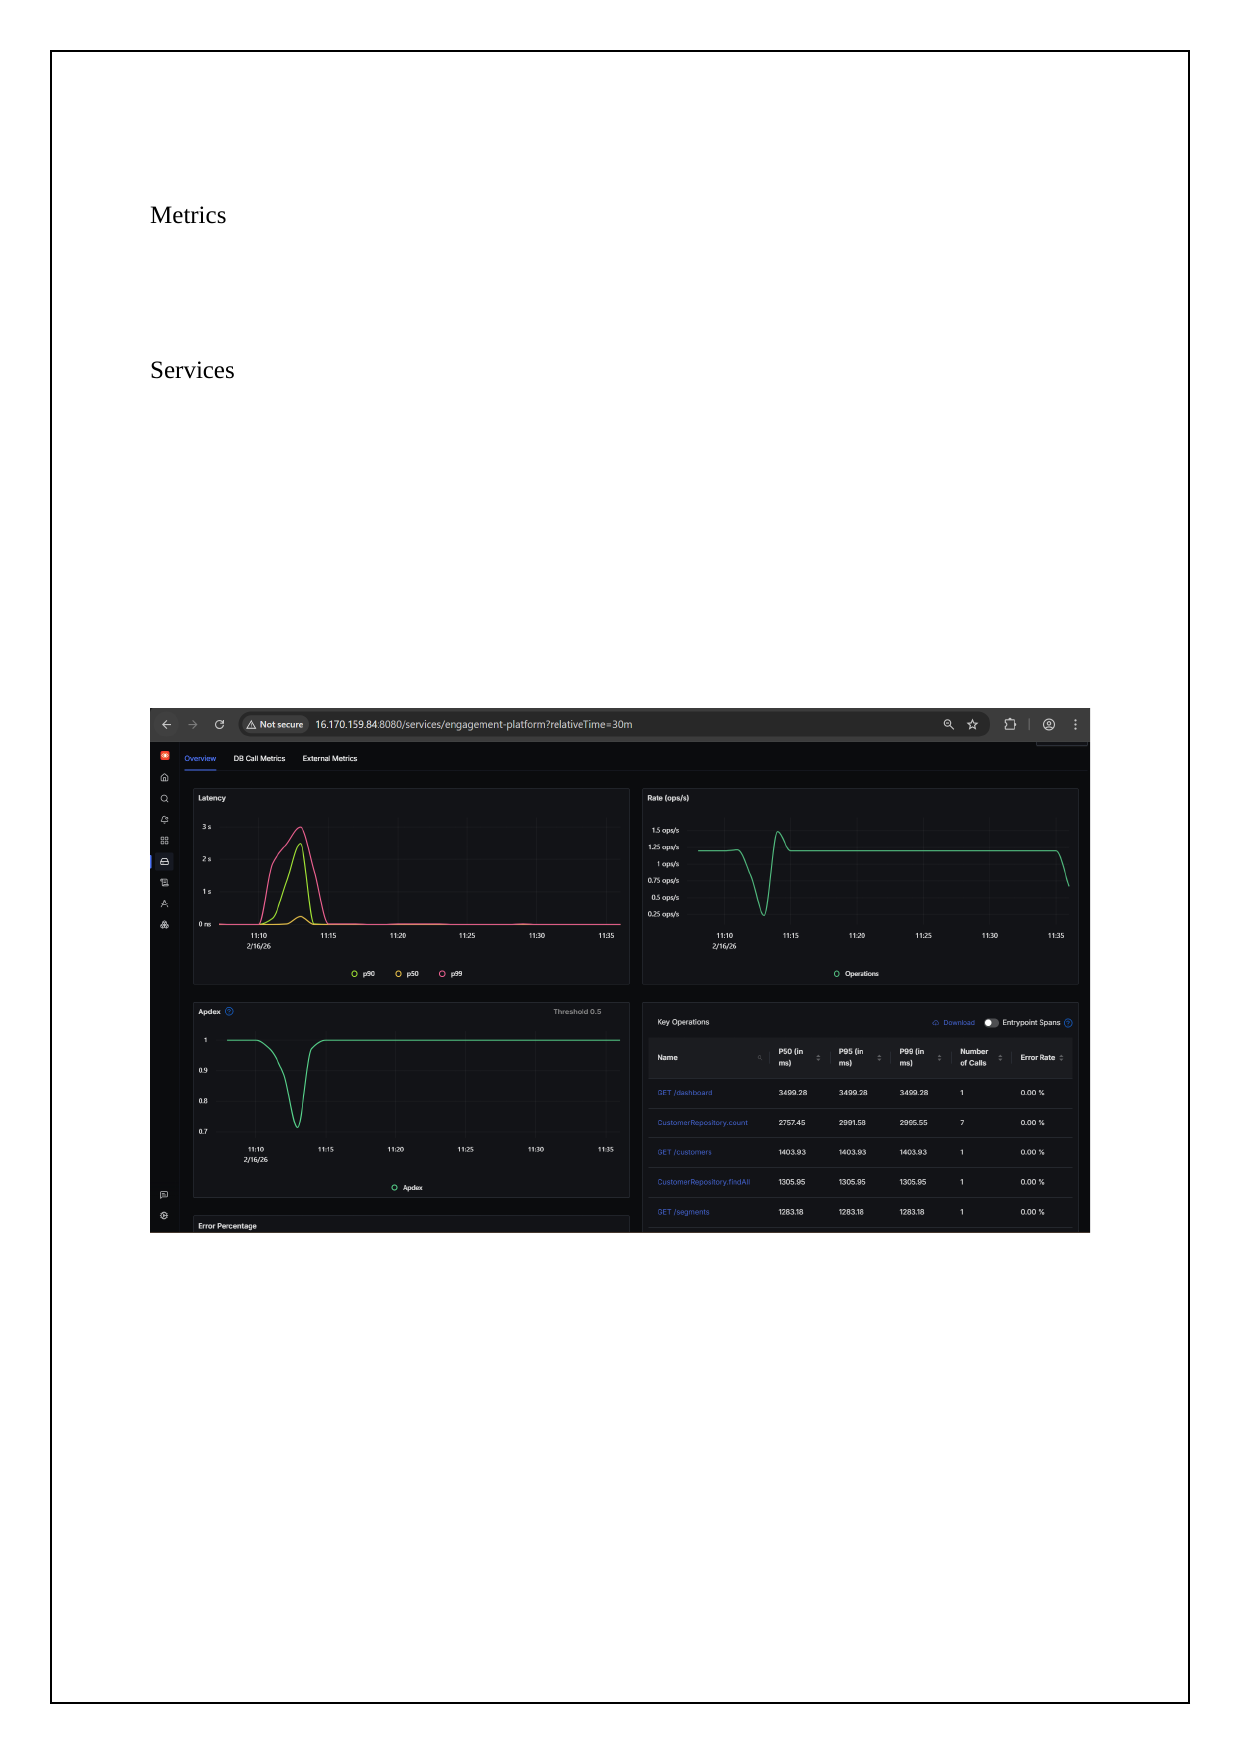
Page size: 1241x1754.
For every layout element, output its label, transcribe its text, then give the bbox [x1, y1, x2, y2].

text Metrics [150, 200, 1090, 228]
text Services [150, 355, 1090, 384]
